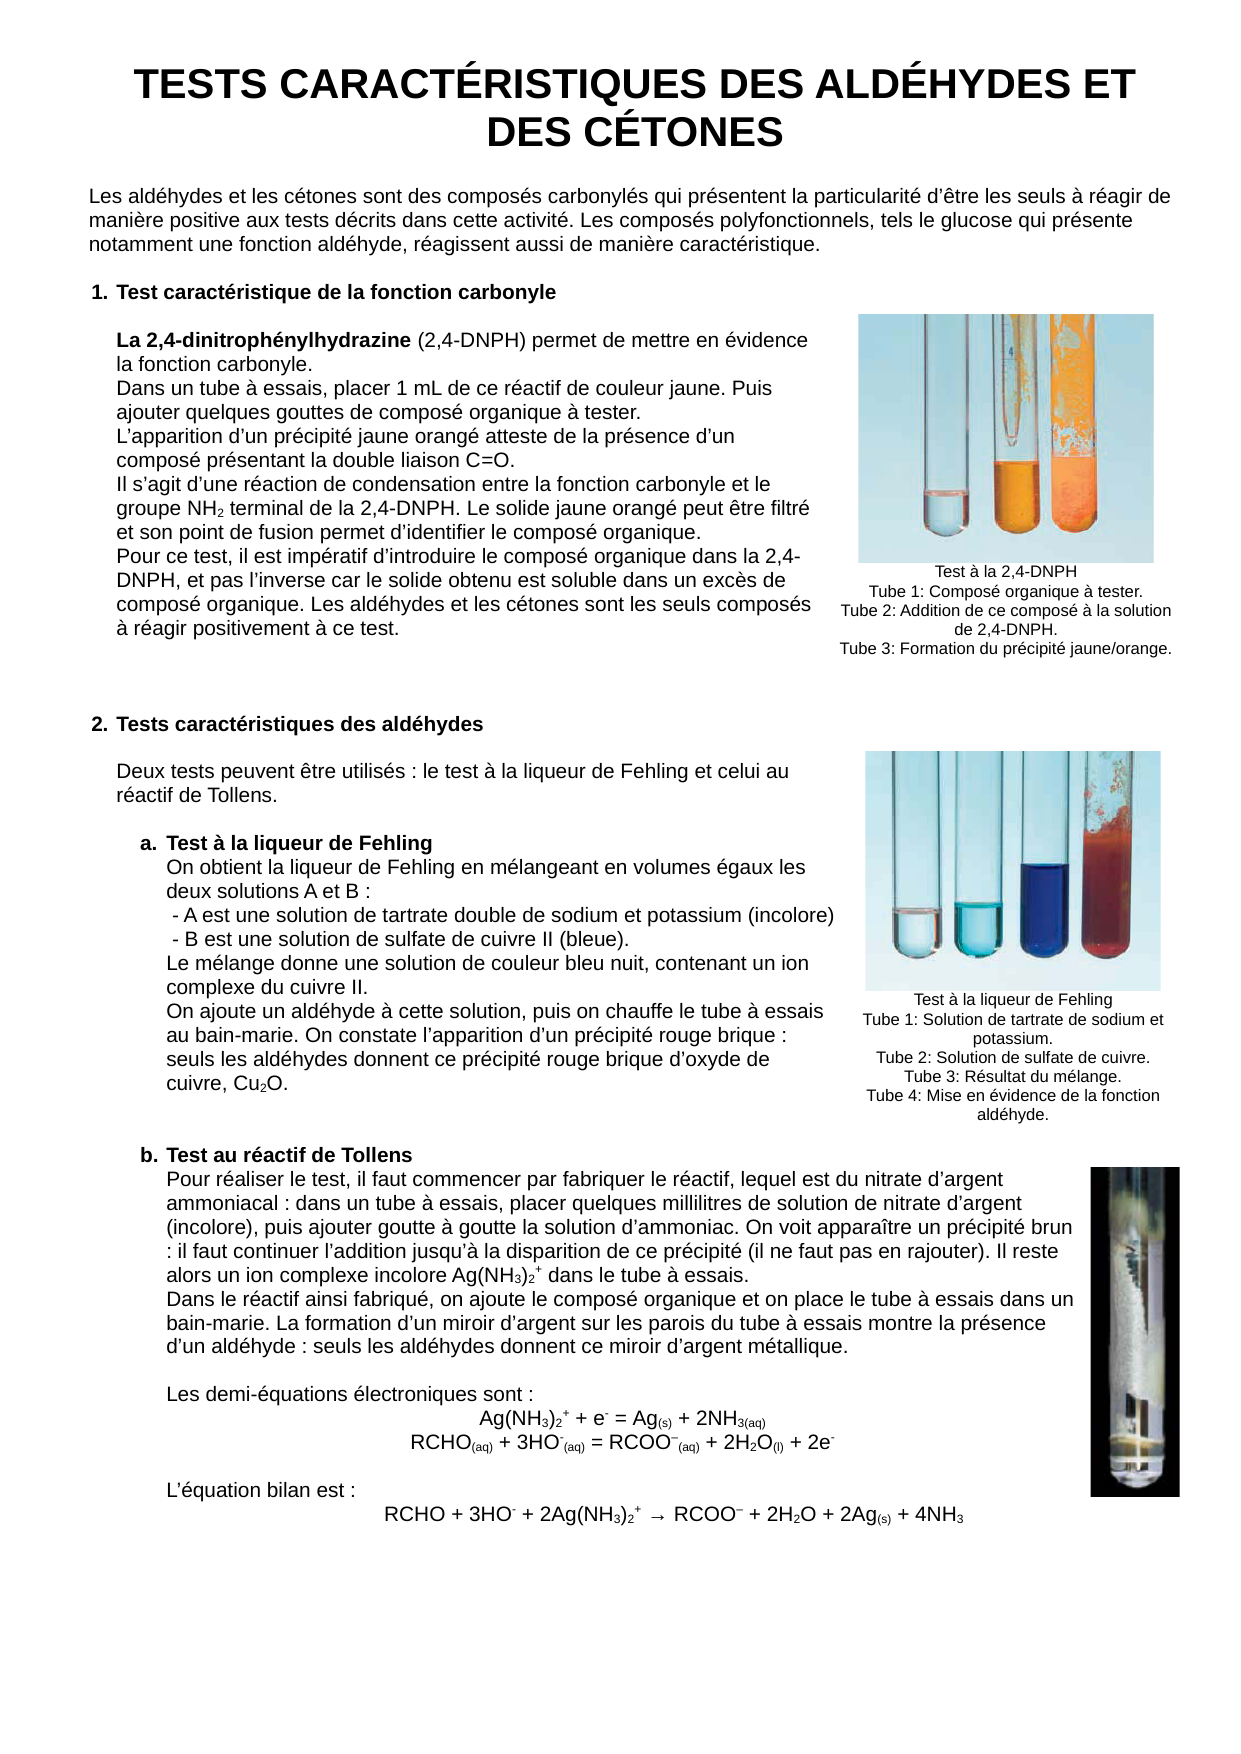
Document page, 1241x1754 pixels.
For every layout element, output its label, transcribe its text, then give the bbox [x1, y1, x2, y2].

list Test à la 2,4-DNPH Tube 1: Composé organique à tester. Tube 2: Addition de ce composé à la solution de 2,4-DNPH. Tube 3: Formation du précipité jaune/orange. [830, 314, 1182, 658]
list La 2,4-dinitrophénylhydrazine (2,4-DNPH) permet de mettre en évidence la fonction carbonyle. [91, 328, 830, 376]
text Les aldéhydes et les cétones sont des composés carbonylés qui présentent la particularité d’être les seuls à réagir de [88, 184, 1181, 208]
list - B est une solution de sulfate de cuivre II (bleue). [140, 927, 847, 951]
list Le mélange donne une solution de couleur bleu nuit, contenant un ion complexe du cuivre II. [140, 951, 847, 999]
list Deux tests peuvent être utilisés : le test à la liqueur de Fehling et celui au réactif de Tollens. [91, 759, 847, 807]
list Dans le réactif ainsi fabriqué, on ajoute le composé organique et on place le tube à essais dans un bain-marie. La formation d’un miroir d’argent sur les parois du tube à essais montre la présence d’un aldéhyde : seuls les aldéhydes donnent ce miroir d’argent métallique. [140, 1286, 1090, 1358]
list Dans un tube à essais, placer 1 mL de ce réactif de couleur jaune. Puis ajouter quelques gouttes de composé organique à tester. [91, 376, 830, 424]
list Les demi-équations électroniques sont : [140, 1382, 1090, 1406]
list Test caractéristique de la fonction carbonyle [91, 280, 1182, 314]
list L’apparition d’un précipité jaune orangé atteste de la présence d’un composé présentant la double liaison C=O. [91, 424, 830, 472]
list - A est une solution de tartrate double de sodium et potassium (incolore) [140, 903, 847, 927]
list RCHO + 3HO- + 2Ag(NH3)2+ → RCOO– + 2H2O + 2Ag(s) + 4NH3 [140, 1502, 1181, 1526]
list Tests caractéristiques des aldéhydes [91, 711, 1181, 735]
text manière positive aux tests décrits dans cette activité. Les composés polyfonctionnels, tels le glucose qui présente notamment une fonction aldéhyde, réagissent aussi de manière caractéristique. [88, 208, 1181, 256]
picture [1090, 1167, 1180, 1497]
list Il s’agit d’une réaction de condensation entre la fonction carbonyle et le groupe NH2 terminal de la 2,4-DNPH. Le solide jaune orangé peut être filtré et son point de fusion permet d’identifier le composé organique. [91, 472, 830, 544]
list Pour réaliser le test, il faut commencer par fabriquer le réactif, lequel est du nitrate d’argent ammoniacal : dans un tube à essais, placer quelques millilitres de solution de nitrate d’argent (incolore), puis ajouter goutte à goutte la solution d’ammoniac. On voit apparaître un précipité brun : il faut continuer l’addition jusqu’à la disparition de ce précipité (il ne faut pas en rajouter). Il reste alors un ion complexe incolore Ag(NH3)2+ dans le tube à essais. [140, 1167, 1090, 1286]
list Test à la liqueur de Fehling [140, 831, 847, 855]
list On obtient la liqueur de Fehling en mélangeant en volumes égaux les deux solutions A et B : [140, 855, 847, 903]
list Ag(NH3)2+ + e- = Ag(s) + 2NH3(aq) [140, 1406, 1090, 1430]
list Test au réactif de Tollens [140, 1143, 1181, 1167]
list L’équation bilan est : [140, 1478, 1181, 1502]
list RCHO(aq) + 3HO-(aq) = RCOO–(aq) + 2H2O(l) + 2e- [140, 1430, 1090, 1454]
list On ajoute un aldéhyde à cette solution, puis on chauffe le tube à essais au bain-marie. On constate l’apparition d’un précipité rouge brique : seuls les aldéhydes donnent ce précipité rouge brique d’oxyde de cuivre, Cu2O. [140, 999, 847, 1095]
list Pour ce test, il est impératif d’introduire le composé organique dans la 2,4-DNPH, et pas l’inverse car le solide obtenu est soluble dans un excès de composé organique. Les aldéhydes et les cétones sont les seuls composés à réagir positivement à ce test. [91, 544, 830, 639]
list [830, 658, 1182, 678]
text Tests caractéristiques des aldéhydes et des cétones [88, 59, 1181, 155]
text Test à la liqueur de Fehling Tube 1: Solution de tartrate de sodium et potassium. Tube 2: Solution de sulfate de cuivre. Tube 3: Résultat du mélange. Tube 4: Mise en évidence de la fonction aldéhyde. [847, 751, 1179, 1124]
